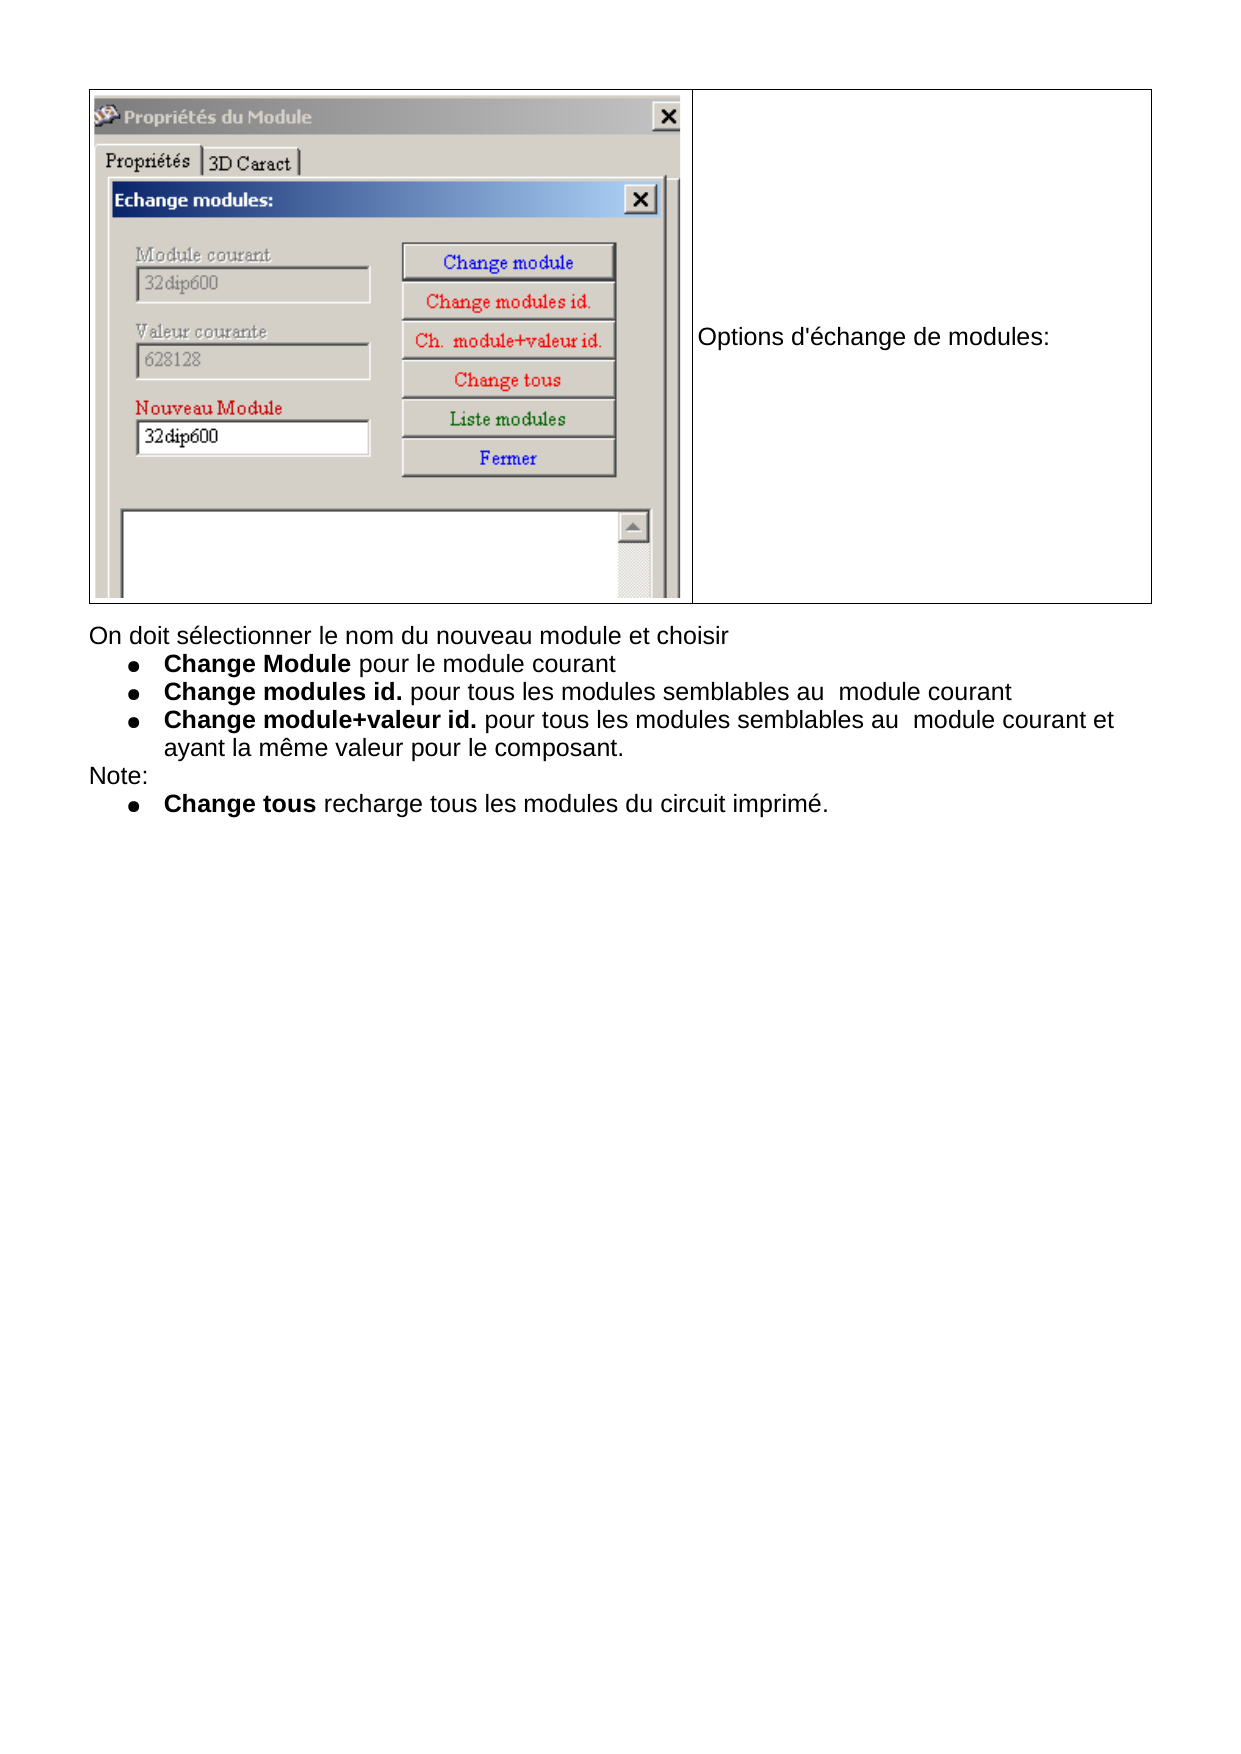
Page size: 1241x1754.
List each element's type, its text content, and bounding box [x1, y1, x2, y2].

list Change modules id. pour tous les modules semblables au module courant [126, 678, 1152, 706]
table_header Options d'échange de modules: [693, 90, 1151, 603]
list Change tous recharge tous les modules du circuit imprimé. [126, 790, 1152, 818]
list Change Module pour le module courant [126, 650, 1152, 678]
text On doit sélectionner le nom du nouveau module et choisir [88, 622, 1152, 650]
table_header [90, 90, 692, 603]
picture [94, 94, 681, 598]
text Note: [88, 762, 1152, 790]
list Change module+valeur id. pour tous les modules semblables au module courant et ayant la même valeur pour le composant. [126, 706, 1152, 762]
